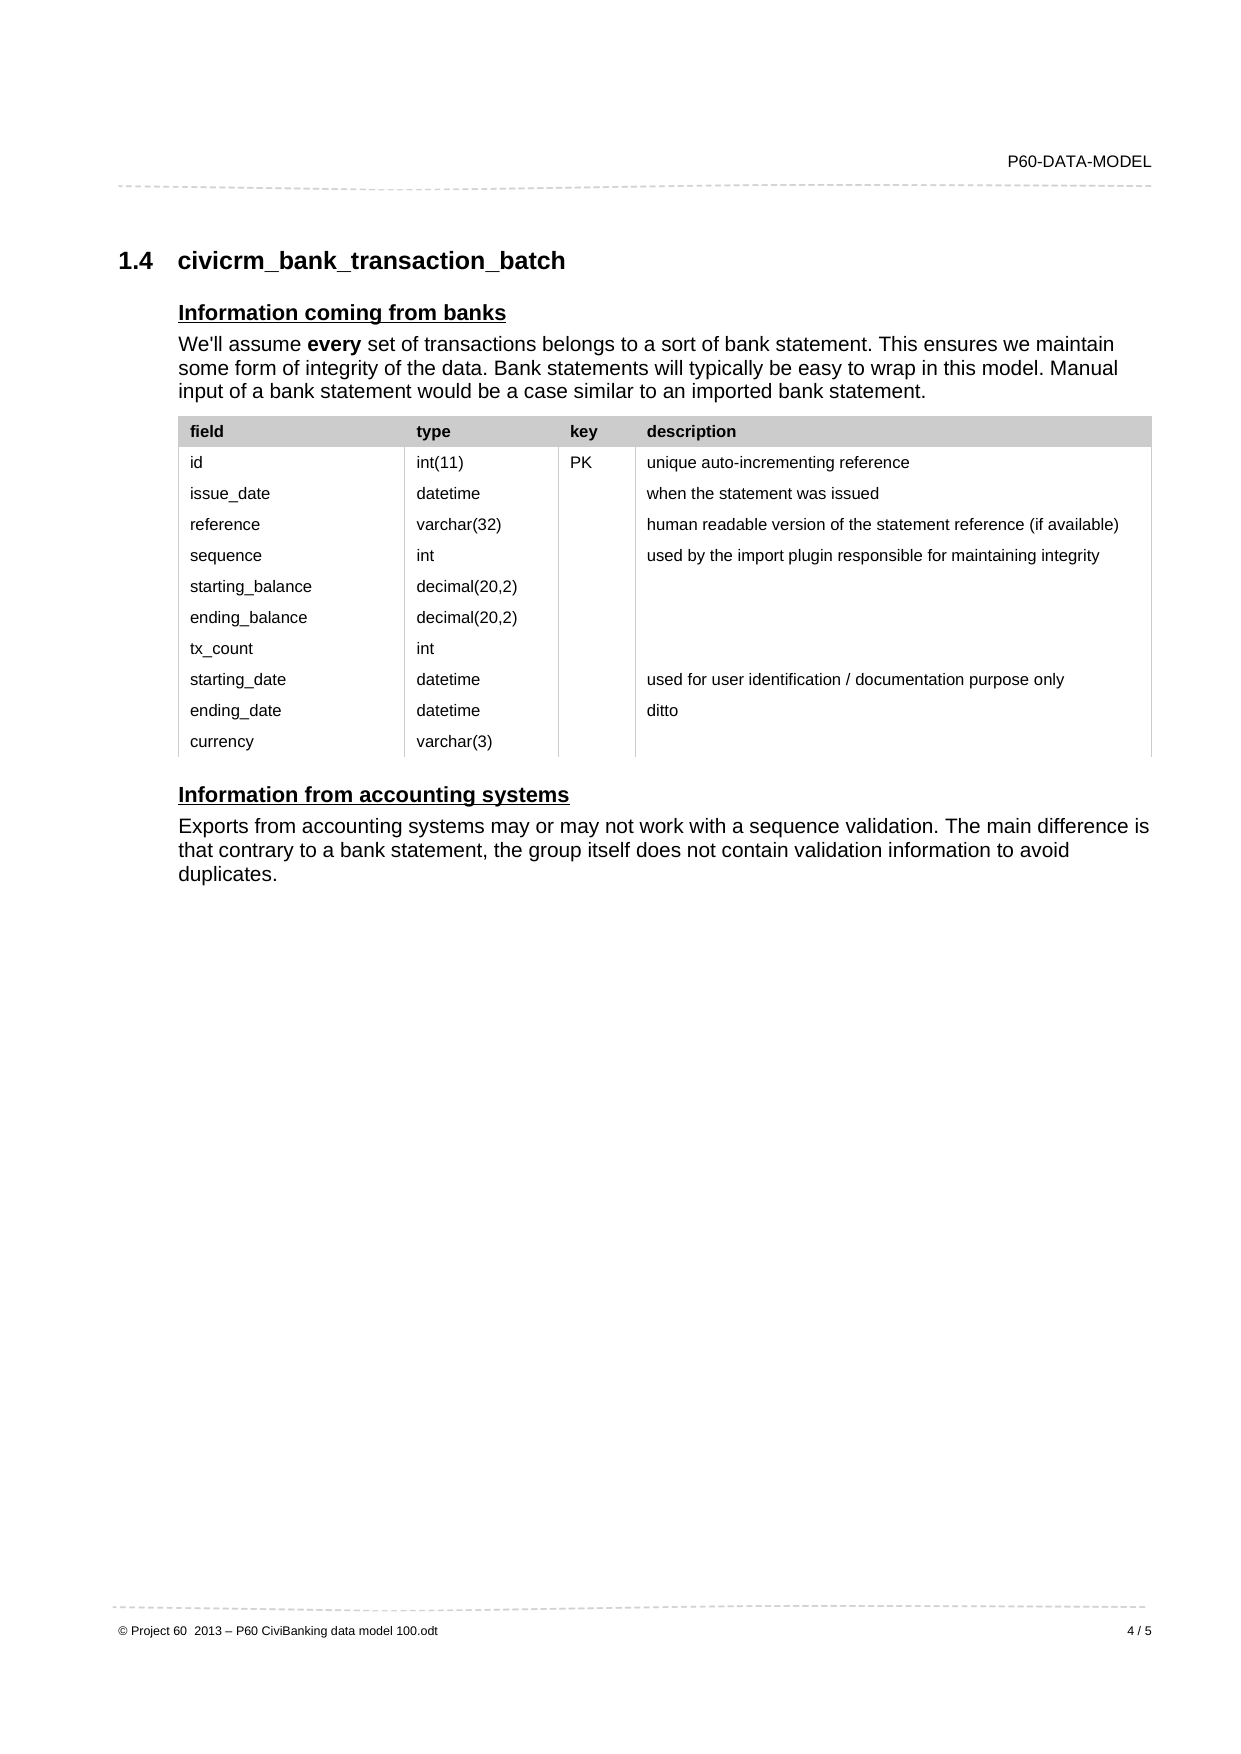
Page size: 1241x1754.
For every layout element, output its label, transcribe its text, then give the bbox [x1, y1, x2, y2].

table_cell varchar(32) [405, 509, 558, 540]
table_cell used for user identification / documentation purpose only [636, 664, 1151, 695]
table_cell starting_date [179, 664, 404, 695]
table_header field [179, 416, 404, 447]
table_cell [636, 633, 1151, 664]
subtitle Information from accounting systems [178, 782, 1152, 807]
table_cell [559, 726, 635, 757]
table_cell [636, 602, 1151, 633]
table_cell [636, 571, 1151, 602]
picture [112, 1605, 1146, 1612]
table_header key [559, 416, 635, 447]
table_cell reference [179, 509, 404, 540]
table_cell used by the import plugin responsible for maintaining integrity [636, 540, 1151, 571]
table_cell [559, 571, 635, 602]
table_cell datetime [405, 664, 558, 695]
table_cell datetime [405, 695, 558, 726]
table_cell int [405, 633, 558, 664]
table_cell when the statement was issued [636, 478, 1151, 509]
table_cell sequence [179, 540, 404, 571]
table_cell varchar(3) [405, 726, 558, 757]
table_cell [559, 478, 635, 509]
subtitle Information coming from banks [178, 300, 1152, 325]
table_cell PK [559, 447, 635, 478]
table_cell id [179, 447, 404, 478]
table_cell [559, 509, 635, 540]
table_cell issue_date [179, 478, 404, 509]
picture [118, 184, 1152, 191]
table_cell ditto [636, 695, 1151, 726]
table_cell int [405, 540, 558, 571]
table_cell starting_balance [179, 571, 404, 602]
table_cell [559, 540, 635, 571]
table_cell [559, 633, 635, 664]
table_cell human readable version of the statement reference (if available) [636, 509, 1151, 540]
table_cell [636, 726, 1151, 757]
table_cell [559, 695, 635, 726]
table_cell currency [179, 726, 404, 757]
table_cell ending_date [179, 695, 404, 726]
text We'll assume every set of transactions belongs to a sort of bank statement. This ensures we maintain some form of integrity of the data. Bank statements will typically be easy to wrap in this model. Manual input of a bank statement would be a case similar to an imported bank statement. [178, 331, 1152, 403]
table_cell tx_count [179, 633, 404, 664]
table_cell int(11) [405, 447, 558, 478]
table_cell unique auto-incrementing reference [636, 447, 1151, 478]
table_cell [559, 664, 635, 695]
table_header description [636, 416, 1151, 447]
table_cell ending_balance [179, 602, 404, 633]
table_cell decimal(20,2) [405, 602, 558, 633]
subtitle civicrm_bank_transaction_batch [118, 246, 1152, 275]
table_cell decimal(20,2) [405, 571, 558, 602]
table_cell [559, 602, 635, 633]
table_header type [405, 416, 558, 447]
text Exports from accounting systems may or may not work with a sequence validation. The main difference is that contrary to a bank statement, the group itself does not contain validation information to avoid duplicates. [178, 814, 1152, 886]
table_cell datetime [405, 478, 558, 509]
